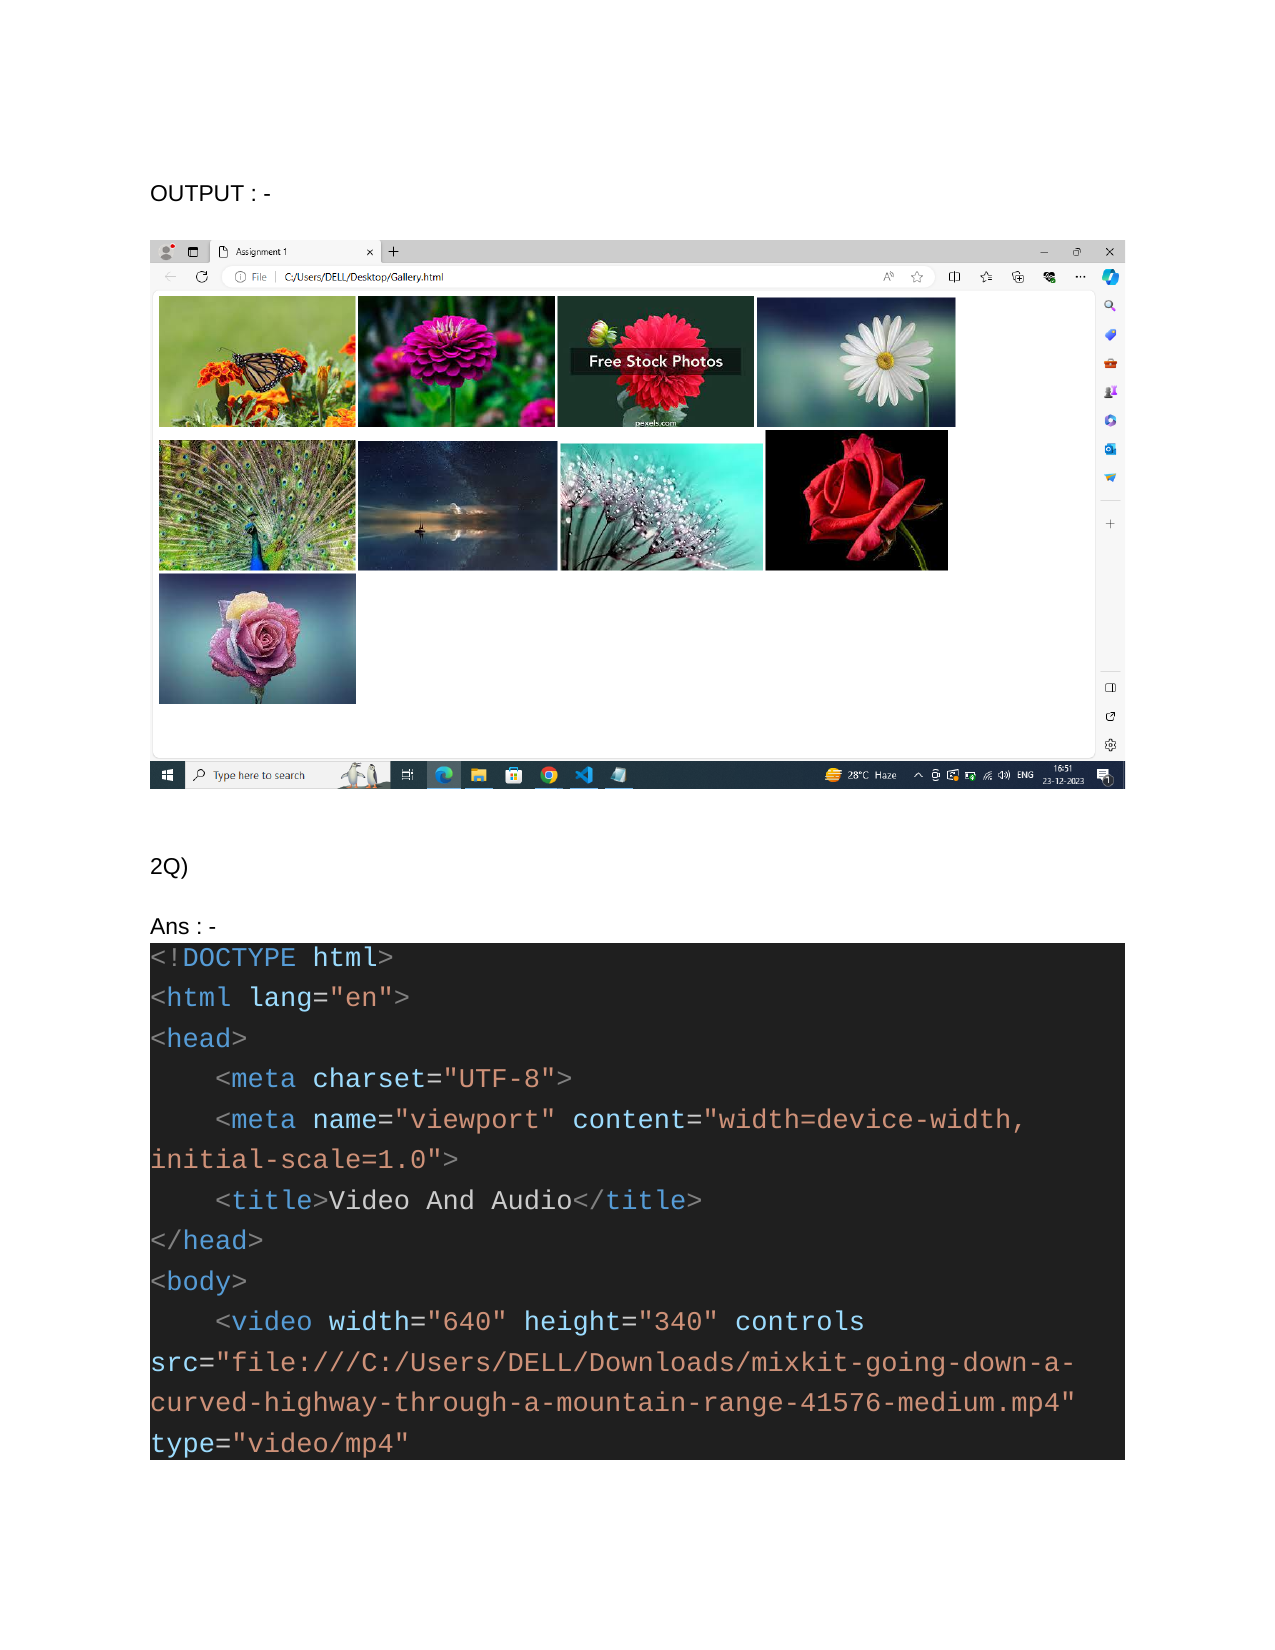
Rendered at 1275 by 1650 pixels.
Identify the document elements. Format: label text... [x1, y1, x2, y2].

text <body> [150, 1268, 1125, 1298]
text <html lang="en"> [150, 984, 1125, 1015]
text <meta charset="UTF-8"> [150, 1065, 1125, 1096]
text <!DOCTYPE html> [150, 943, 1125, 974]
text OUTPUT : - [150, 180, 1125, 207]
text <head> [150, 1024, 1125, 1055]
picture [150, 240, 1125, 789]
text </head> [150, 1227, 1125, 1258]
text <title>Video And Audio</title> [150, 1187, 1125, 1217]
text 2Q) [150, 853, 1125, 879]
text <video width="640" height="340" controls src="file:///C:/Users/DELL/Downloads/mixkit-going-down-a-curved-highway-through-a-mountain-range-41576-medium.mp4" type="video/mp4" [150, 1308, 1125, 1460]
text <meta name="viewport" content="width=device-width, initial-scale=1.0"> [150, 1106, 1125, 1177]
text Ans : - [150, 913, 1125, 939]
